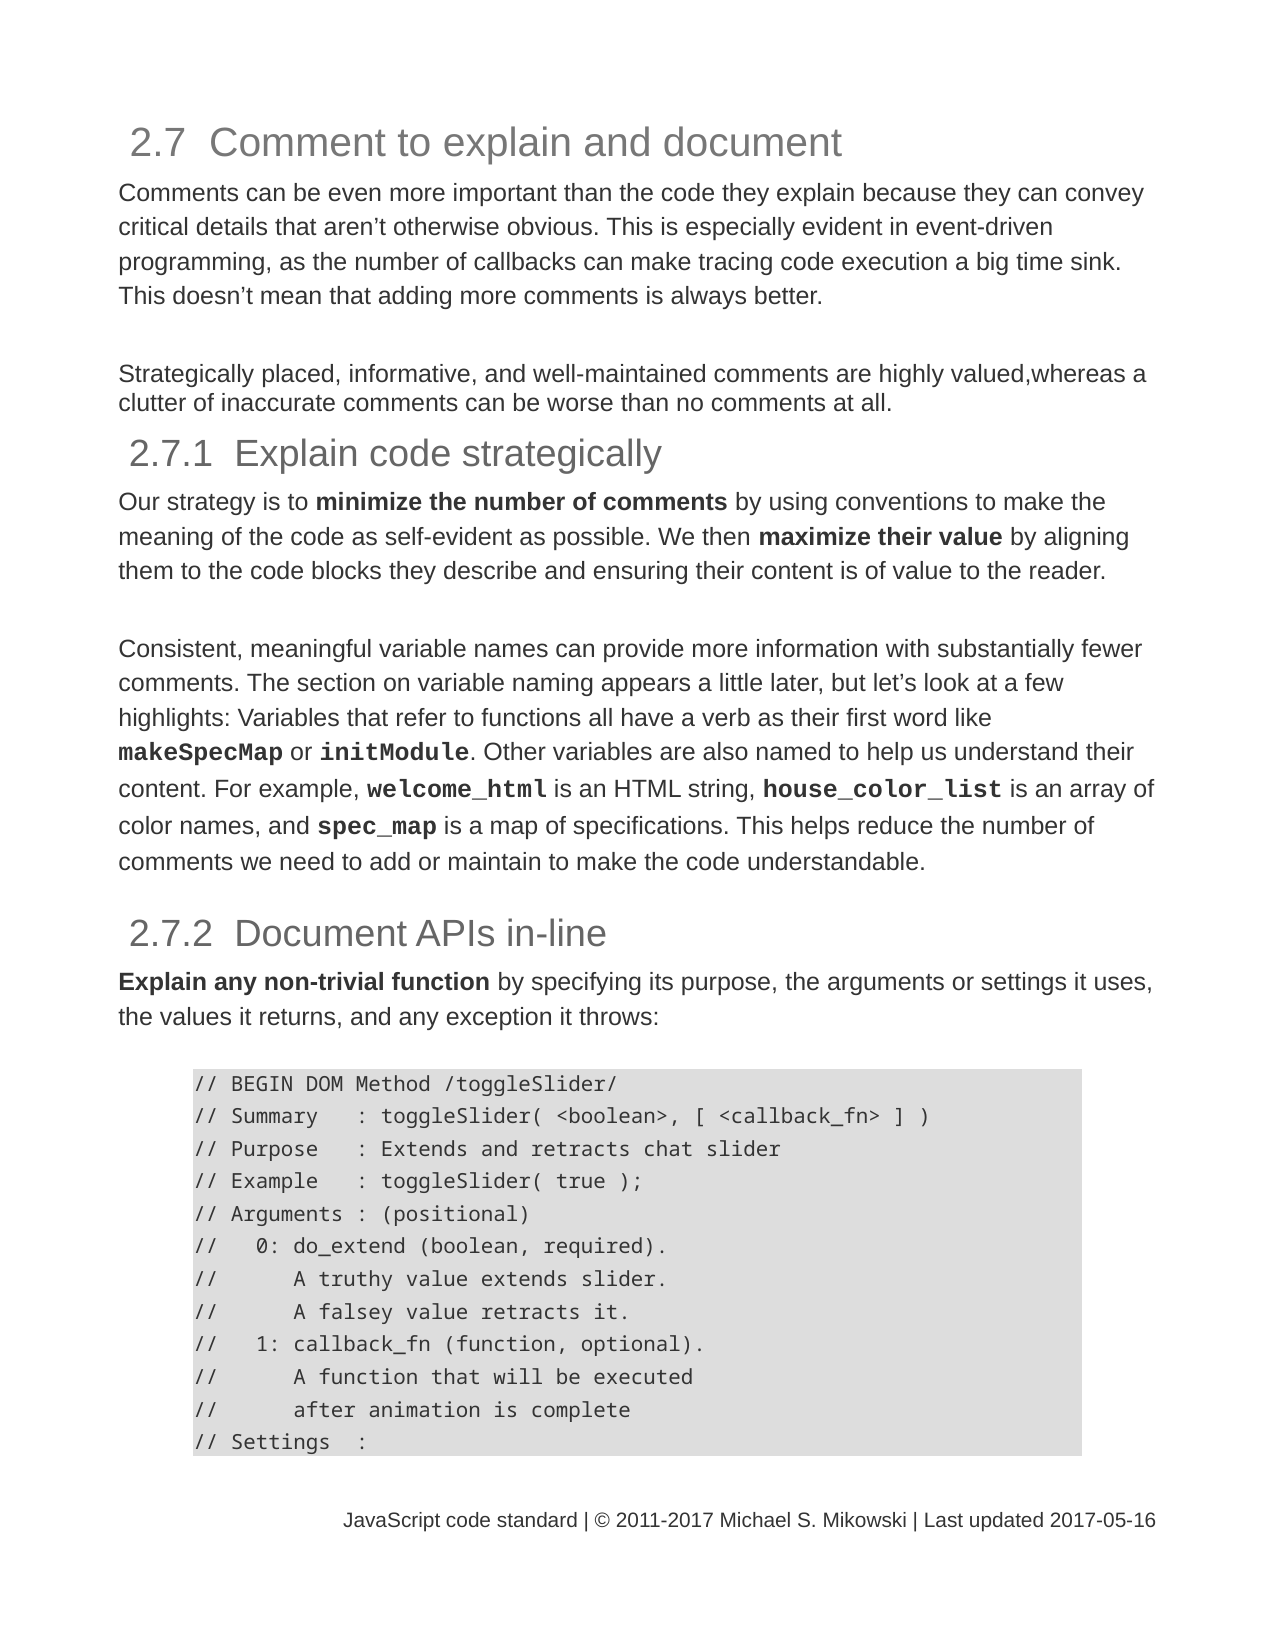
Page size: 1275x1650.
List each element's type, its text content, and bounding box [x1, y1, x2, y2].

subtitle Document APIs in-line [118, 911, 1157, 954]
text Consistent, meaningful variable names can provide more information with substantially fewer comments. The section on variable naming appears a little later, but let’s look at a few highlights: Variables that refer to functions all have a verb as their first word like makeSpecMap or initModule. Other variables are also named to help us understand their content. For example, welcome_html is an HTML string, house_color_list is an array of color names, and spec_map is a map of specifications. This helps reduce the number of comments we need to add or maintain to make the code understandable. [118, 634, 1157, 876]
text Strategically placed, informative, and well-maintained comments are highly valued,whereas a clutter of inaccurate comments can be worse than no comments at all. [118, 359, 1157, 416]
text Comments can be even more important than the code they explain because they can convey critical details that aren’t otherwise obvious. This is especially evident in event-driven programming, as the number of callbacks can make tracing code execution a big time sink. This doesn’t mean that adding more comments is always better. [118, 178, 1157, 310]
text // Summary : toggleSlider( <boolean>, [ <callback_fn> ] ) [193, 1101, 1082, 1130]
text // 0: do_extend (boolean, required). [193, 1232, 1082, 1260]
text Explain any non-trivial function by specifying its purpose, the arguments or settings it uses, the values it returns, and any exception it throws: [118, 967, 1157, 1030]
subtitle Explain code strategically [118, 431, 1157, 474]
text // A function that will be executed [193, 1362, 1082, 1391]
text // A truthy value extends slider. [193, 1264, 1082, 1293]
text // Arguments : (positional) [193, 1199, 1082, 1227]
subtitle Comment to explain and document [118, 118, 1157, 165]
text // BEGIN DOM Method /toggleSlider/ [193, 1069, 1082, 1097]
text // after animation is complete [193, 1395, 1082, 1423]
text // Example : toggleSlider( true ); [193, 1166, 1082, 1195]
text // Purpose : Extends and retracts chat slider [193, 1134, 1082, 1162]
text // Settings : [193, 1427, 1082, 1456]
text // A falsey value retracts it. [193, 1297, 1082, 1325]
text Our strategy is to minimize the number of comments by using conventions to make the meaning of the code as self-evident as possible. We then maximize their value by aligning them to the code blocks they describe and ensuring their content is of value to the reader. [118, 487, 1157, 585]
text // 1: callback_fn (function, optional). [193, 1329, 1082, 1358]
